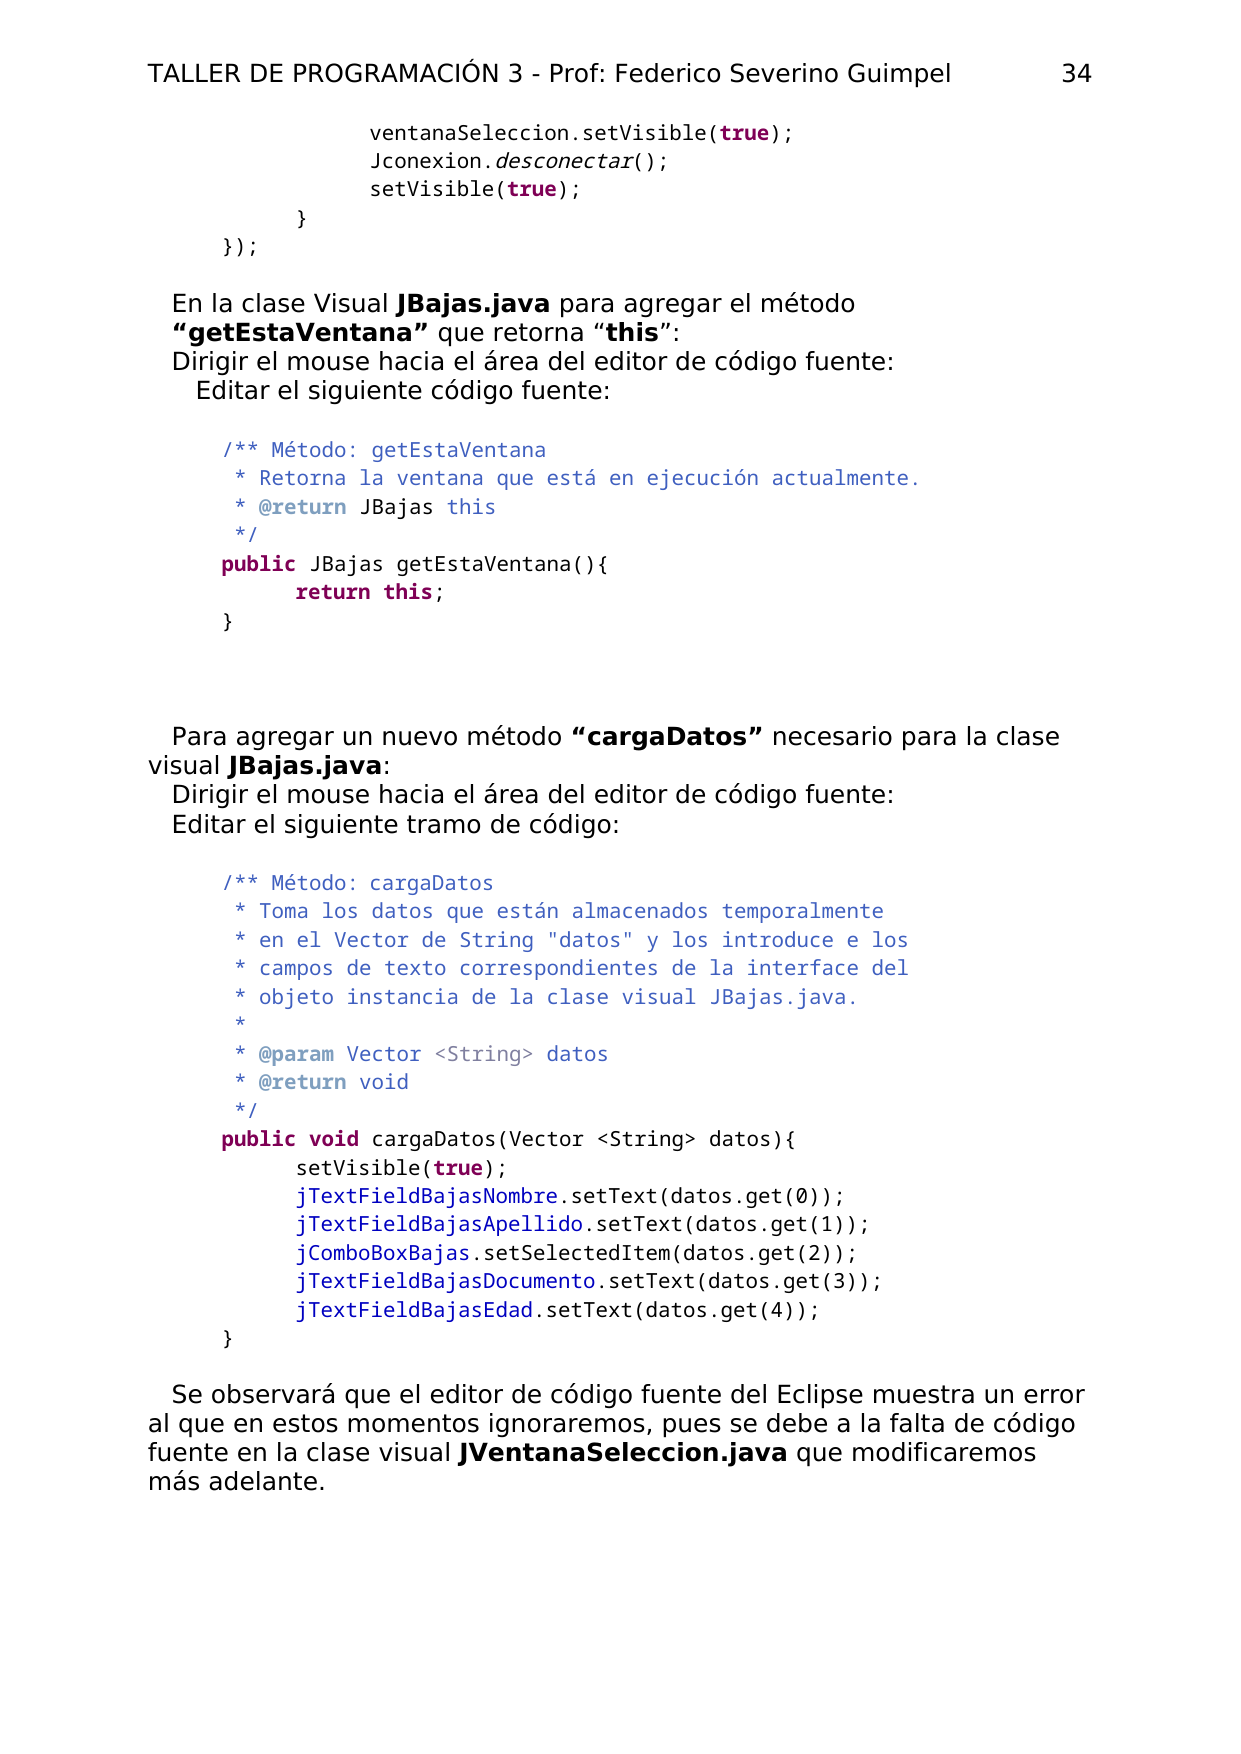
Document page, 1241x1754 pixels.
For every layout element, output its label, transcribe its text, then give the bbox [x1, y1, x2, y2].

text * en el Vector de String "datos" y los introduce e los [148, 925, 1093, 953]
text } [148, 606, 1093, 635]
text /** Método: cargaDatos [148, 868, 1093, 897]
text jTextFieldBajasEdad.setText(datos.get(4)); [148, 1295, 1093, 1323]
text */ [148, 1096, 1093, 1124]
text jComboBoxBajas.setSelectedItem(datos.get(2)); [148, 1238, 1093, 1266]
text * campos de texto correspondientes de la interface del [148, 953, 1093, 982]
text setVisible(true); [148, 174, 1093, 203]
text jTextFieldBajasDocumento.setText(datos.get(3)); [148, 1266, 1093, 1295]
text public JBajas getEstaVentana(){ [148, 549, 1093, 577]
text Para agregar un nuevo método “cargaDatos” necesario para la clase visual JBajas.java: [148, 722, 1093, 781]
text * @param Vector <String> datos [148, 1039, 1093, 1067]
text } [148, 203, 1093, 231]
text } [148, 1323, 1093, 1352]
text * [148, 1010, 1093, 1039]
text “getEstaVentana” que retorna “this”: [148, 318, 1093, 347]
text Dirigir el mouse hacia el área del editor de código fuente: [148, 347, 1093, 377]
text Dirigir el mouse hacia el área del editor de código fuente: [148, 781, 1093, 810]
text jTextFieldBajasNombre.setText(datos.get(0)); [148, 1181, 1093, 1209]
text return this; [148, 577, 1093, 606]
text * objeto instancia de la clase visual JBajas.java. [148, 982, 1093, 1010]
text */ [148, 520, 1093, 549]
text * Retorna la ventana que está en ejecución actualmente. [148, 463, 1093, 492]
text * @return JBajas this [148, 492, 1093, 520]
text En la clase Visual JBajas.java para agregar el método [148, 289, 1093, 318]
text jTextFieldBajasApellido.setText(datos.get(1)); [148, 1209, 1093, 1238]
text Jconexion.desconectar(); [148, 146, 1093, 174]
text ventanaSeleccion.setVisible(true); [148, 118, 1093, 146]
text Se observará que el editor de código fuente del Eclipse muestra un error al que en estos momentos ignoraremos, pues se debe a la falta de código fuente en la clase visual JVentanaSeleccion.java que modificaremos más adelante. [148, 1380, 1093, 1497]
text /** Método: getEstaVentana [148, 435, 1093, 463]
text }); [148, 231, 1093, 260]
text Editar el siguiente tramo de código: [148, 810, 1093, 839]
text * Toma los datos que están almacenados temporalmente [148, 897, 1093, 925]
text Editar el siguiente código fuente: [148, 377, 1093, 406]
text * @return void [148, 1067, 1093, 1096]
text public void cargaDatos(Vector <String> datos){ [148, 1124, 1093, 1153]
text setVisible(true); [148, 1153, 1093, 1181]
